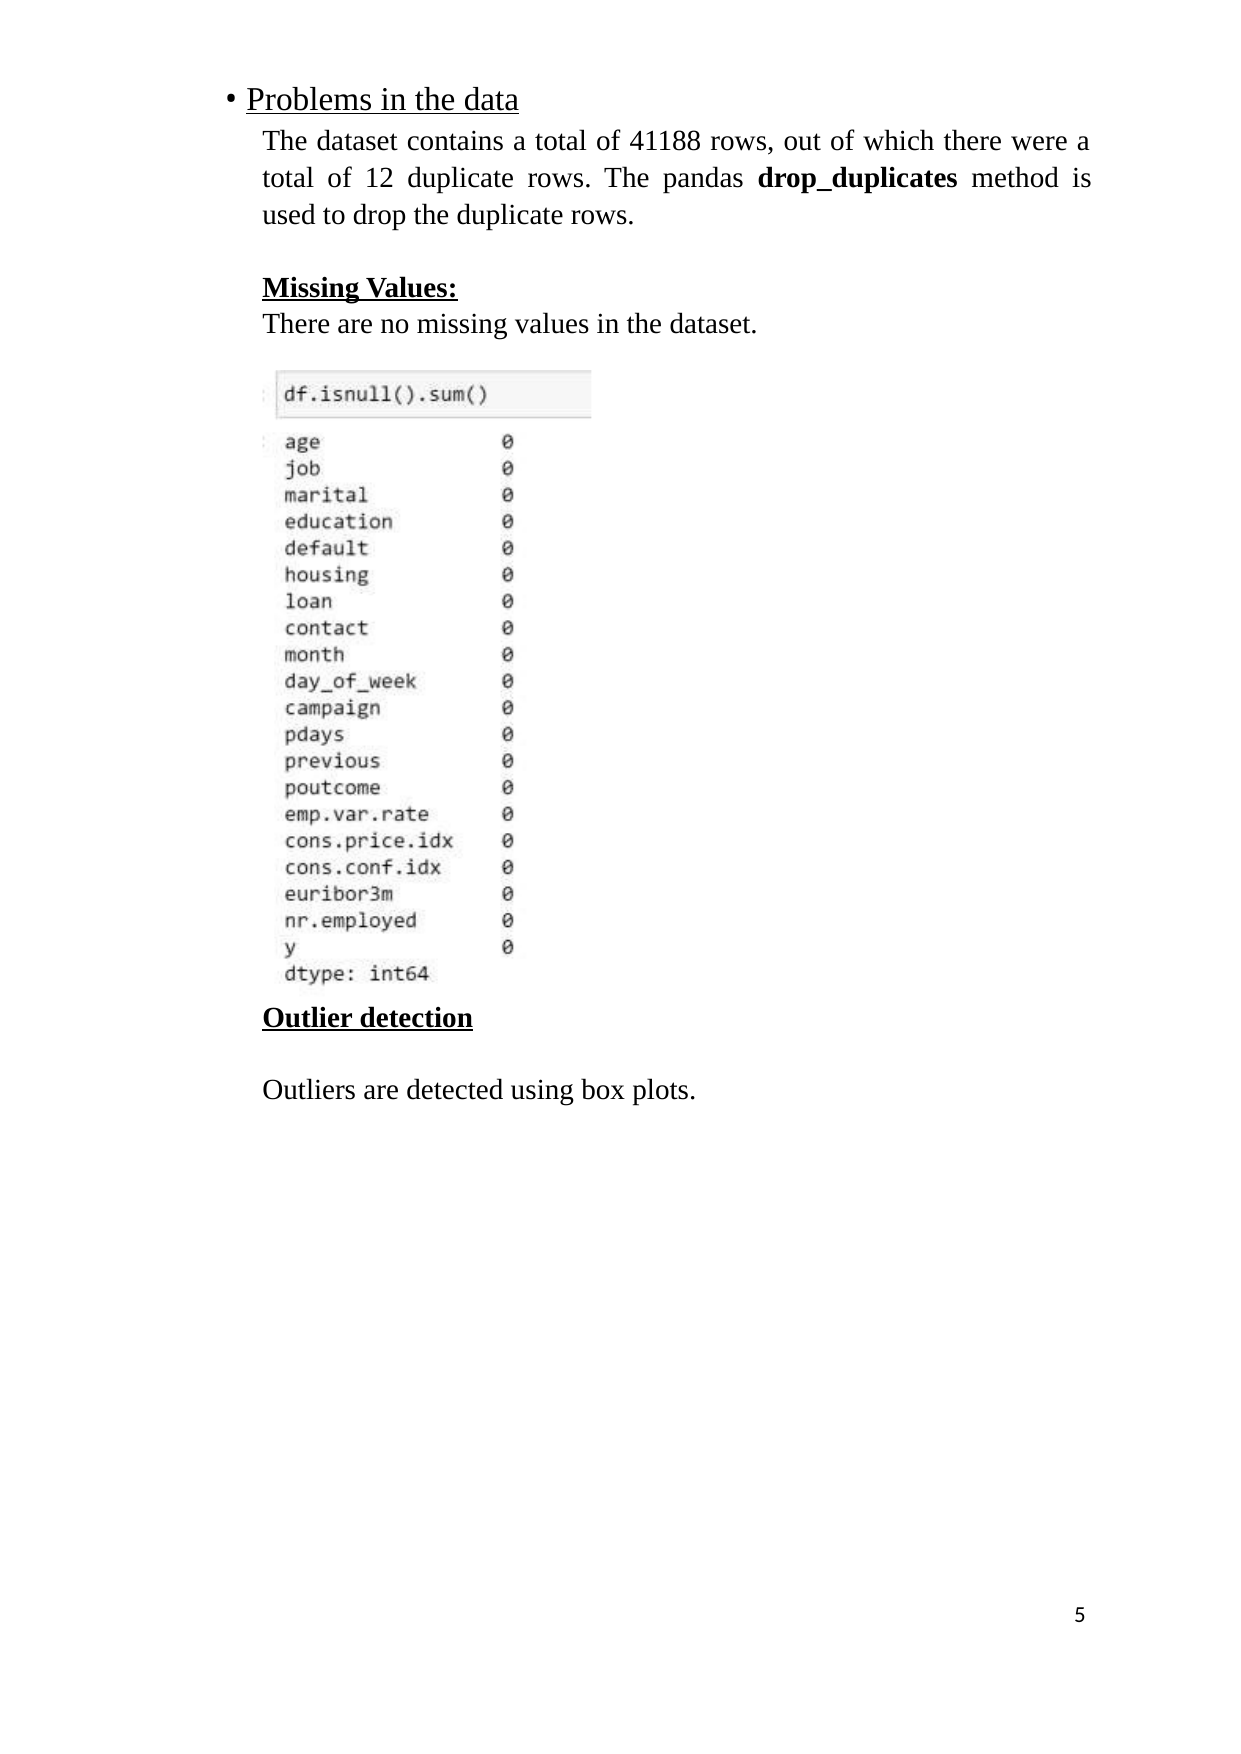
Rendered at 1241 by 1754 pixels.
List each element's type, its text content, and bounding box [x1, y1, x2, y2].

text The dataset contains a total of 41188 rows, out of which there were a total of 12 duplicate rows. The pandas drop_duplicates method is used to drop the duplicate rows. [262, 123, 1092, 231]
text Missing Values: [262, 270, 1211, 304]
text There are no missing values in the dataset. [262, 306, 1092, 340]
text Outliers are detected using box plots. [262, 1072, 1092, 1105]
text Outlier detection [262, 1000, 1211, 1034]
subtitle • Problems in the data [224, 75, 1211, 120]
